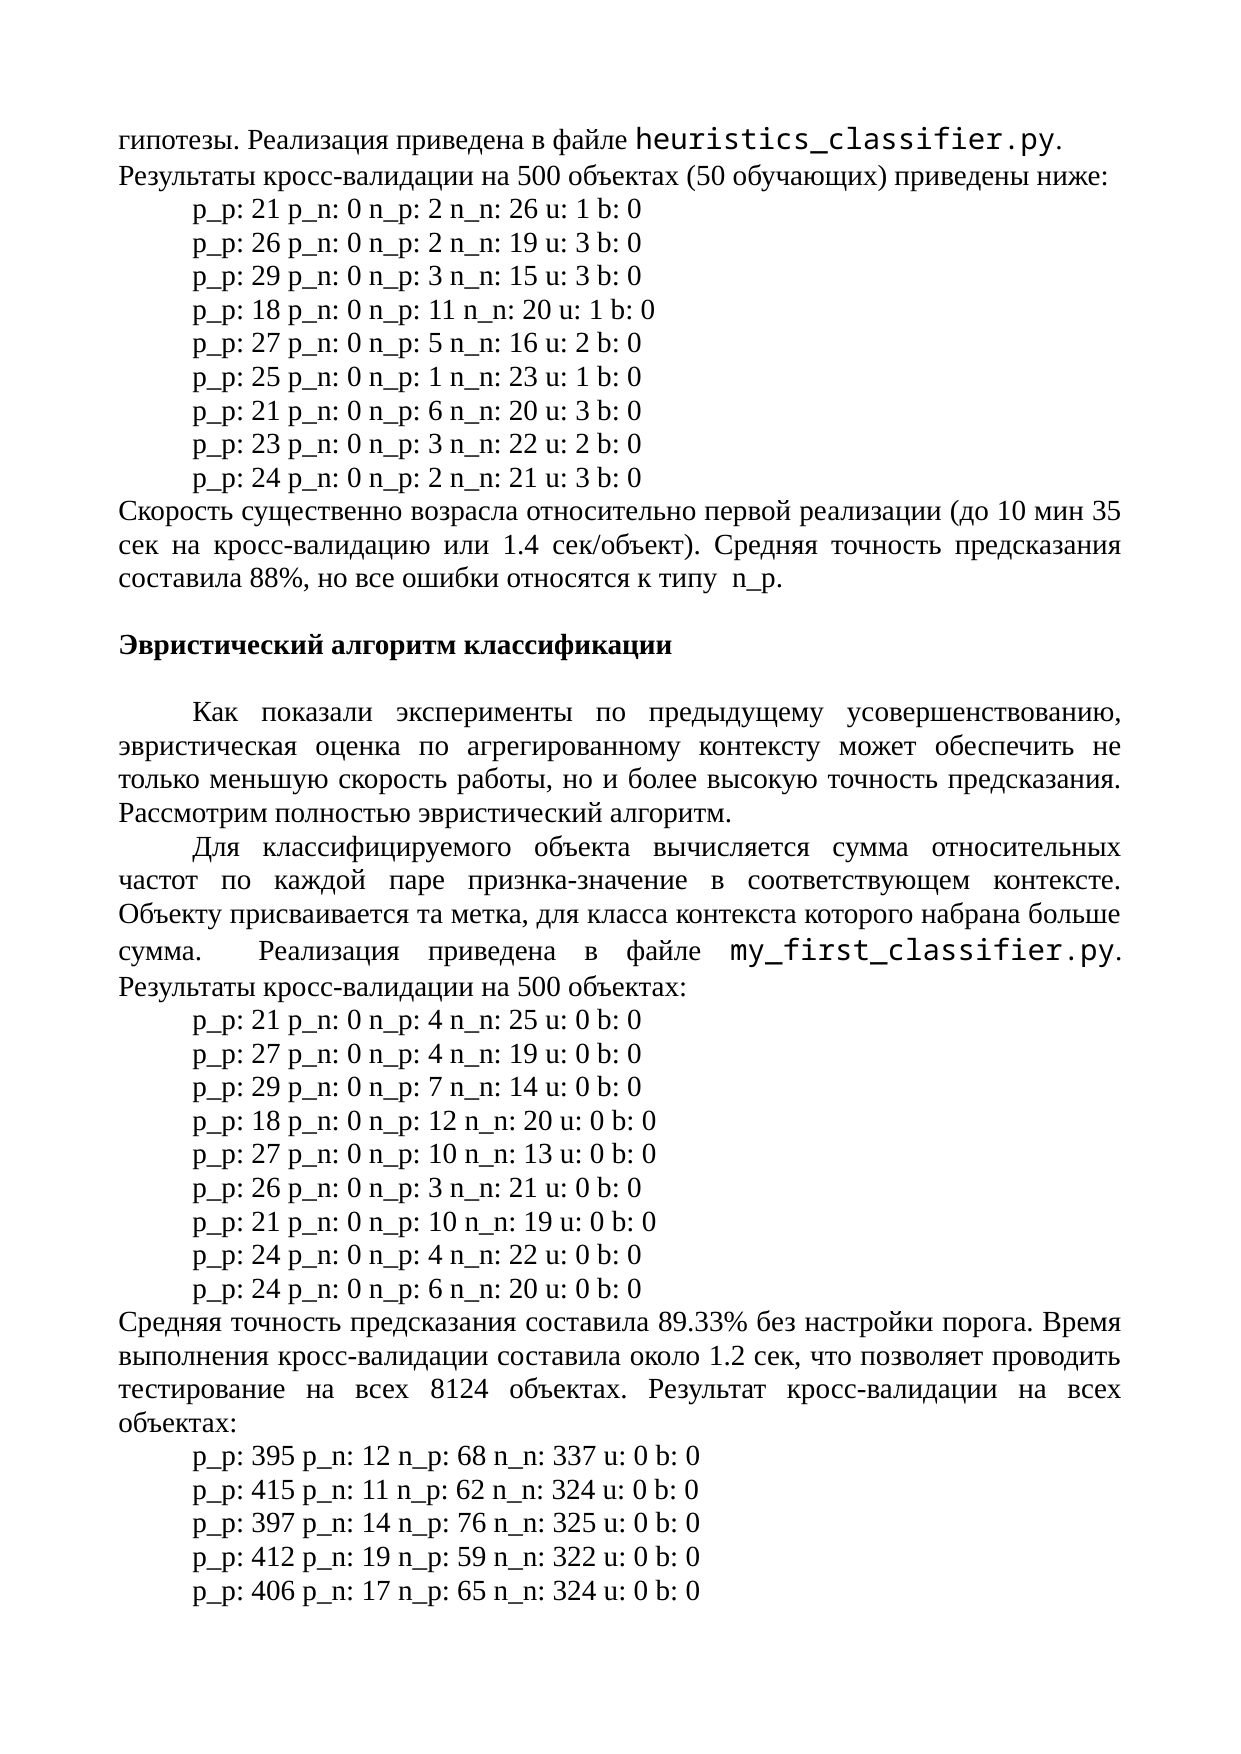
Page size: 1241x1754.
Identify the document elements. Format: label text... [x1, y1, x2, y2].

text p_p: 29 p_n: 0 n_p: 7 n_n: 14 u: 0 b: 0 [118, 1069, 1122, 1103]
text p_p: 21 p_n: 0 n_p: 2 n_n: 26 u: 1 b: 0 [118, 191, 1122, 225]
text p_p: 26 p_n: 0 n_p: 2 n_n: 19 u: 3 b: 0 [118, 225, 1122, 258]
text p_p: 27 p_n: 0 n_p: 10 n_n: 13 u: 0 b: 0 [118, 1137, 1122, 1170]
text p_p: 27 p_n: 0 n_p: 5 n_n: 16 u: 2 b: 0 [118, 326, 1122, 359]
text Скорость существенно возрасла относительно первой реализации (до 10 мин 35 сек на кросс-валидацию или 1.4 сек/объект). Средняя точность предсказания составила 88%, но все ошибки относятся к типу n_p. [118, 493, 1122, 594]
text p_p: 26 p_n: 0 n_p: 3 n_n: 21 u: 0 b: 0 [118, 1170, 1122, 1204]
text p_p: 23 p_n: 0 n_p: 3 n_n: 22 u: 2 b: 0 [118, 426, 1122, 460]
text Результаты кросс-валидации на 500 объектах (50 обучающих) приведены ниже: [118, 158, 1122, 191]
text p_p: 406 p_n: 17 n_p: 65 n_n: 324 u: 0 b: 0 [118, 1573, 1122, 1606]
text p_p: 25 p_n: 0 n_p: 1 n_n: 23 u: 1 b: 0 [118, 359, 1122, 393]
text Средняя точность предсказания составила 89.33% без настройки порога. Время выполнения кросс-валидации составила около 1.2 сек, что позволяет проводить тестирование на всех 8124 объектах. Результат кросс-валидации на всех объектах: [118, 1304, 1122, 1438]
text p_p: 18 p_n: 0 n_p: 12 n_n: 20 u: 0 b: 0 [118, 1103, 1122, 1137]
text Эвристический алгоритм классификации [118, 627, 1122, 661]
text p_p: 24 p_n: 0 n_p: 6 n_n: 20 u: 0 b: 0 [118, 1271, 1122, 1304]
text p_p: 29 p_n: 0 n_p: 3 n_n: 15 u: 3 b: 0 [118, 258, 1122, 292]
text Для классифицируемого объекта вычисляется сумма относительных частот по каждой паре признка-значение в соответствующем контексте. Объекту присваивается та метка, для класса контекста которого набрана больше сумма. Реализация приведена в файле my_first_classifier.py. Результаты кросс-валидации на 500 объектах: [118, 829, 1122, 1002]
text p_p: 397 p_n: 14 n_p: 76 n_n: 325 u: 0 b: 0 [118, 1506, 1122, 1539]
text p_p: 18 p_n: 0 n_p: 11 n_n: 20 u: 1 b: 0 [118, 292, 1122, 326]
text p_p: 21 p_n: 0 n_p: 10 n_n: 19 u: 0 b: 0 [118, 1204, 1122, 1237]
text гипотезы. Реализация приведена в файле heuristics_classifier.py. [118, 118, 1122, 158]
text Как показали эксперименты по предыдущему усовершенствованию, эвристическая оценка по агрегированному контексту может обеспечить не только меньшую скорость работы, но и более высокую точность предсказания. Рассмотрим полностью эвристический алгоритм. [118, 694, 1122, 829]
text p_p: 27 p_n: 0 n_p: 4 n_n: 19 u: 0 b: 0 [118, 1036, 1122, 1069]
text p_p: 24 p_n: 0 n_p: 2 n_n: 21 u: 3 b: 0 [118, 460, 1122, 493]
text p_p: 395 p_n: 12 n_p: 68 n_n: 337 u: 0 b: 0 [118, 1438, 1122, 1472]
text p_p: 412 p_n: 19 n_p: 59 n_n: 322 u: 0 b: 0 [118, 1539, 1122, 1573]
text p_p: 21 p_n: 0 n_p: 6 n_n: 20 u: 3 b: 0 [118, 393, 1122, 426]
text p_p: 24 p_n: 0 n_p: 4 n_n: 22 u: 0 b: 0 [118, 1237, 1122, 1271]
text p_p: 415 p_n: 11 n_p: 62 n_n: 324 u: 0 b: 0 [118, 1472, 1122, 1506]
text p_p: 21 p_n: 0 n_p: 4 n_n: 25 u: 0 b: 0 [118, 1002, 1122, 1036]
